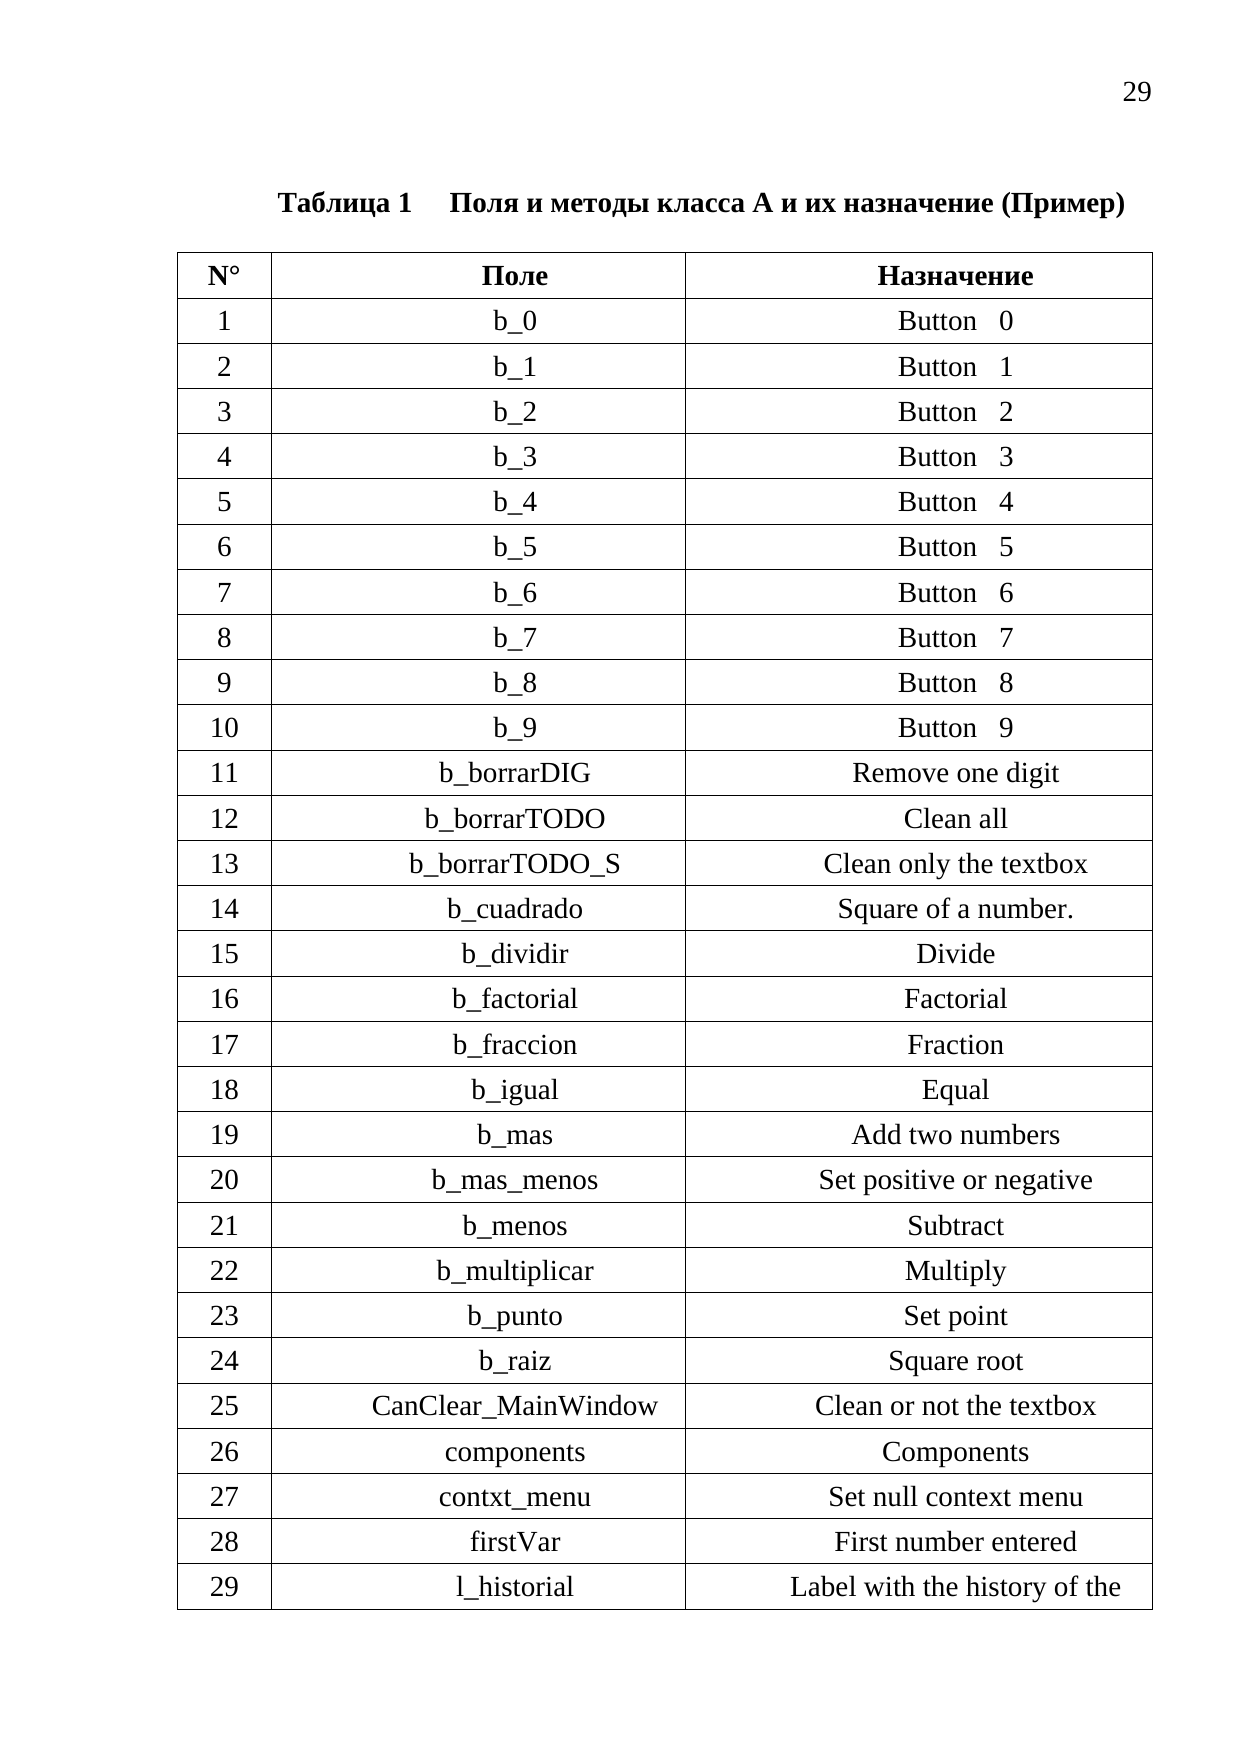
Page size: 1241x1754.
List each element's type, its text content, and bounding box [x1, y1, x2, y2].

table_cell 1 [178, 299, 271, 343]
table_cell Divide [686, 931, 1152, 976]
table_cell b_6 [272, 570, 685, 614]
table_cell 13 [178, 841, 271, 885]
table_cell 12 [178, 796, 271, 840]
table_cell Subtract [686, 1203, 1152, 1247]
table_cell 4 [178, 434, 271, 478]
table_cell b_borrarDIG [272, 751, 685, 795]
table_cell b_raiz [272, 1338, 685, 1382]
table_cell 21 [178, 1203, 271, 1247]
table_cell 9 [178, 660, 271, 704]
table_cell 17 [178, 1022, 271, 1066]
table_cell Button 0 [686, 299, 1152, 343]
table_cell First number entered [686, 1519, 1152, 1563]
table_cell b_menos [272, 1203, 685, 1247]
table_cell 5 [178, 479, 271, 523]
table_cell Button 7 [686, 615, 1152, 659]
table_cell Button 8 [686, 660, 1152, 704]
table_cell 27 [178, 1474, 271, 1518]
table_cell 20 [178, 1157, 271, 1202]
table_cell components [272, 1429, 685, 1473]
table_cell l_historial [272, 1564, 685, 1608]
table_cell b_factorial [272, 977, 685, 1021]
table_cell b_3 [272, 434, 685, 478]
table_cell 28 [178, 1519, 271, 1563]
table_cell Label with the history of the [686, 1564, 1152, 1608]
table_cell Button 9 [686, 705, 1152, 749]
table_cell 7 [178, 570, 271, 614]
table_cell CanClear_MainWindow [272, 1384, 685, 1428]
table_cell 8 [178, 615, 271, 659]
table_cell 15 [178, 931, 271, 976]
table_cell b_mas_menos [272, 1157, 685, 1202]
table_cell b_8 [272, 660, 685, 704]
table_cell Set null context menu [686, 1474, 1152, 1518]
table_cell Clean only the textbox [686, 841, 1152, 885]
table_cell b_dividir [272, 931, 685, 976]
table_cell 25 [178, 1384, 271, 1428]
table_cell b_1 [272, 344, 685, 388]
table_cell 11 [178, 751, 271, 795]
table_cell b_punto [272, 1293, 685, 1337]
table_cell 29 [178, 1564, 271, 1608]
table_cell Fraction [686, 1022, 1152, 1066]
text Таблица 1  Поля и методы класса А и их назначение (Пример) [177, 185, 1152, 219]
table_cell b_5 [272, 525, 685, 569]
table_cell b_igual [272, 1067, 685, 1111]
table_cell Multiply [686, 1248, 1152, 1292]
table_cell 2 [178, 344, 271, 388]
table_cell 19 [178, 1112, 271, 1156]
table_cell contxt_menu [272, 1474, 685, 1518]
table_cell b_2 [272, 389, 685, 433]
table_cell b_borrarTODO [272, 796, 685, 840]
table_cell Components [686, 1429, 1152, 1473]
table_cell Button 6 [686, 570, 1152, 614]
table_cell b_fraccion [272, 1022, 685, 1066]
table_cell b_multiplicar [272, 1248, 685, 1292]
table_cell Button 4 [686, 479, 1152, 523]
table_header N° [178, 253, 271, 297]
table_cell b_borrarTODO_S [272, 841, 685, 885]
table_cell b_0 [272, 299, 685, 343]
table_cell b_9 [272, 705, 685, 749]
table_cell Factorial [686, 977, 1152, 1021]
table_cell Square root [686, 1338, 1152, 1382]
table_cell 3 [178, 389, 271, 433]
table_cell Remove one digit [686, 751, 1152, 795]
table_cell firstVar [272, 1519, 685, 1563]
table_cell Button 2 [686, 389, 1152, 433]
table_cell 23 [178, 1293, 271, 1337]
table_header Поле [272, 253, 685, 297]
table_cell b_mas [272, 1112, 685, 1156]
table_cell Button 5 [686, 525, 1152, 569]
table_header Назначение [686, 253, 1152, 297]
table_cell Clean all [686, 796, 1152, 840]
table_cell Button 3 [686, 434, 1152, 478]
table_cell 22 [178, 1248, 271, 1292]
table_cell Set positive or negative [686, 1157, 1152, 1202]
table_cell Button 1 [686, 344, 1152, 388]
table_cell 10 [178, 705, 271, 749]
table_cell 6 [178, 525, 271, 569]
table_cell Clean or not the textbox [686, 1384, 1152, 1428]
table_cell Equal [686, 1067, 1152, 1111]
table_cell Set point [686, 1293, 1152, 1337]
table_cell Add two numbers [686, 1112, 1152, 1156]
table_cell b_cuadrado [272, 886, 685, 930]
table_cell 18 [178, 1067, 271, 1111]
table_cell 24 [178, 1338, 271, 1382]
table_cell Square of a number. [686, 886, 1152, 930]
table_cell 16 [178, 977, 271, 1021]
table_cell b_4 [272, 479, 685, 523]
table_cell b_7 [272, 615, 685, 659]
table_cell 14 [178, 886, 271, 930]
table_cell 26 [178, 1429, 271, 1473]
